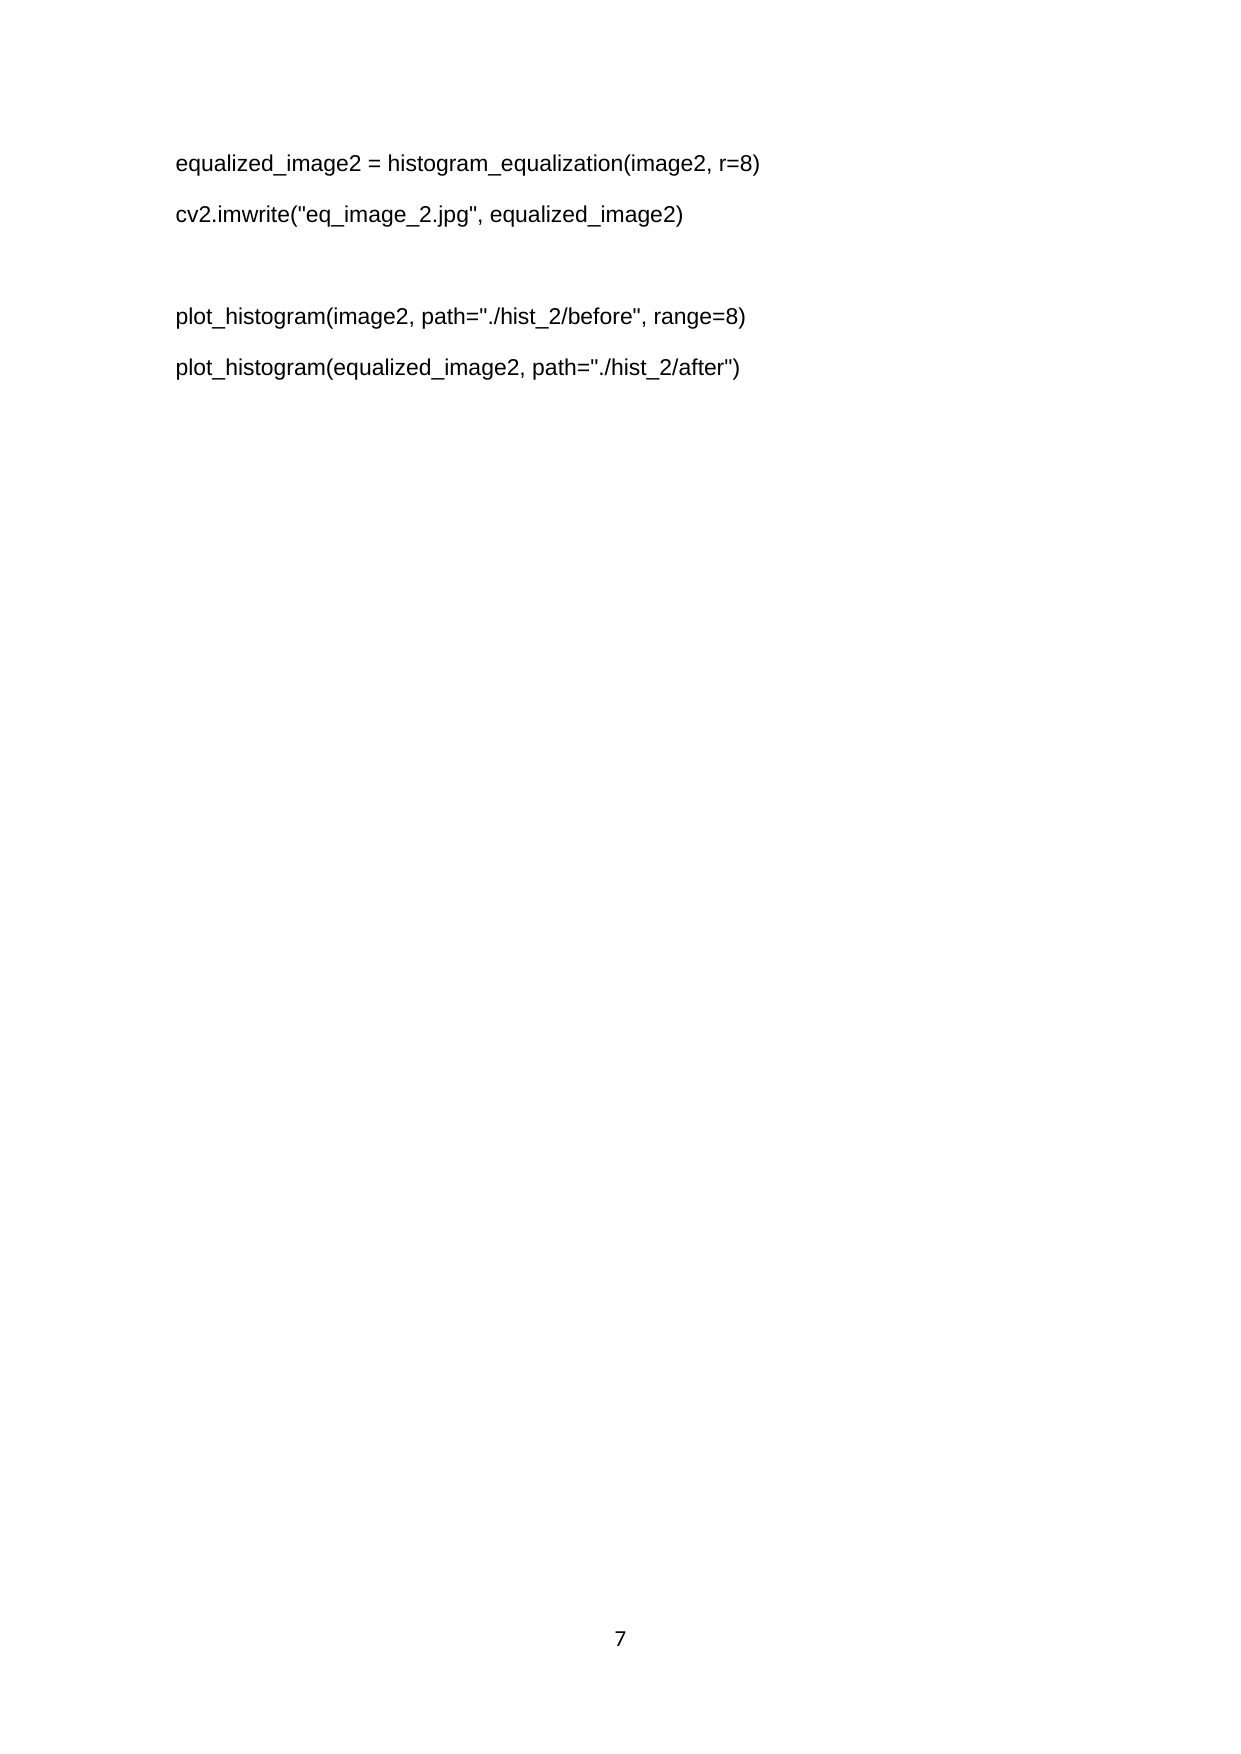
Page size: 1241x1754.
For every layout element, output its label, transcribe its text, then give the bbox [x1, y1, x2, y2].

text plot_histogram(equalized_image2, path="./hist_2/after") [150, 354, 1090, 381]
text equalized_image2 = histogram_equalization(image2, r=8) [150, 150, 1090, 176]
text plot_histogram(image2, path="./hist_2/before", range=8) [150, 303, 1090, 329]
text cv2.imwrite("eq_image_2.jpg", equalized_image2) [150, 201, 1090, 227]
